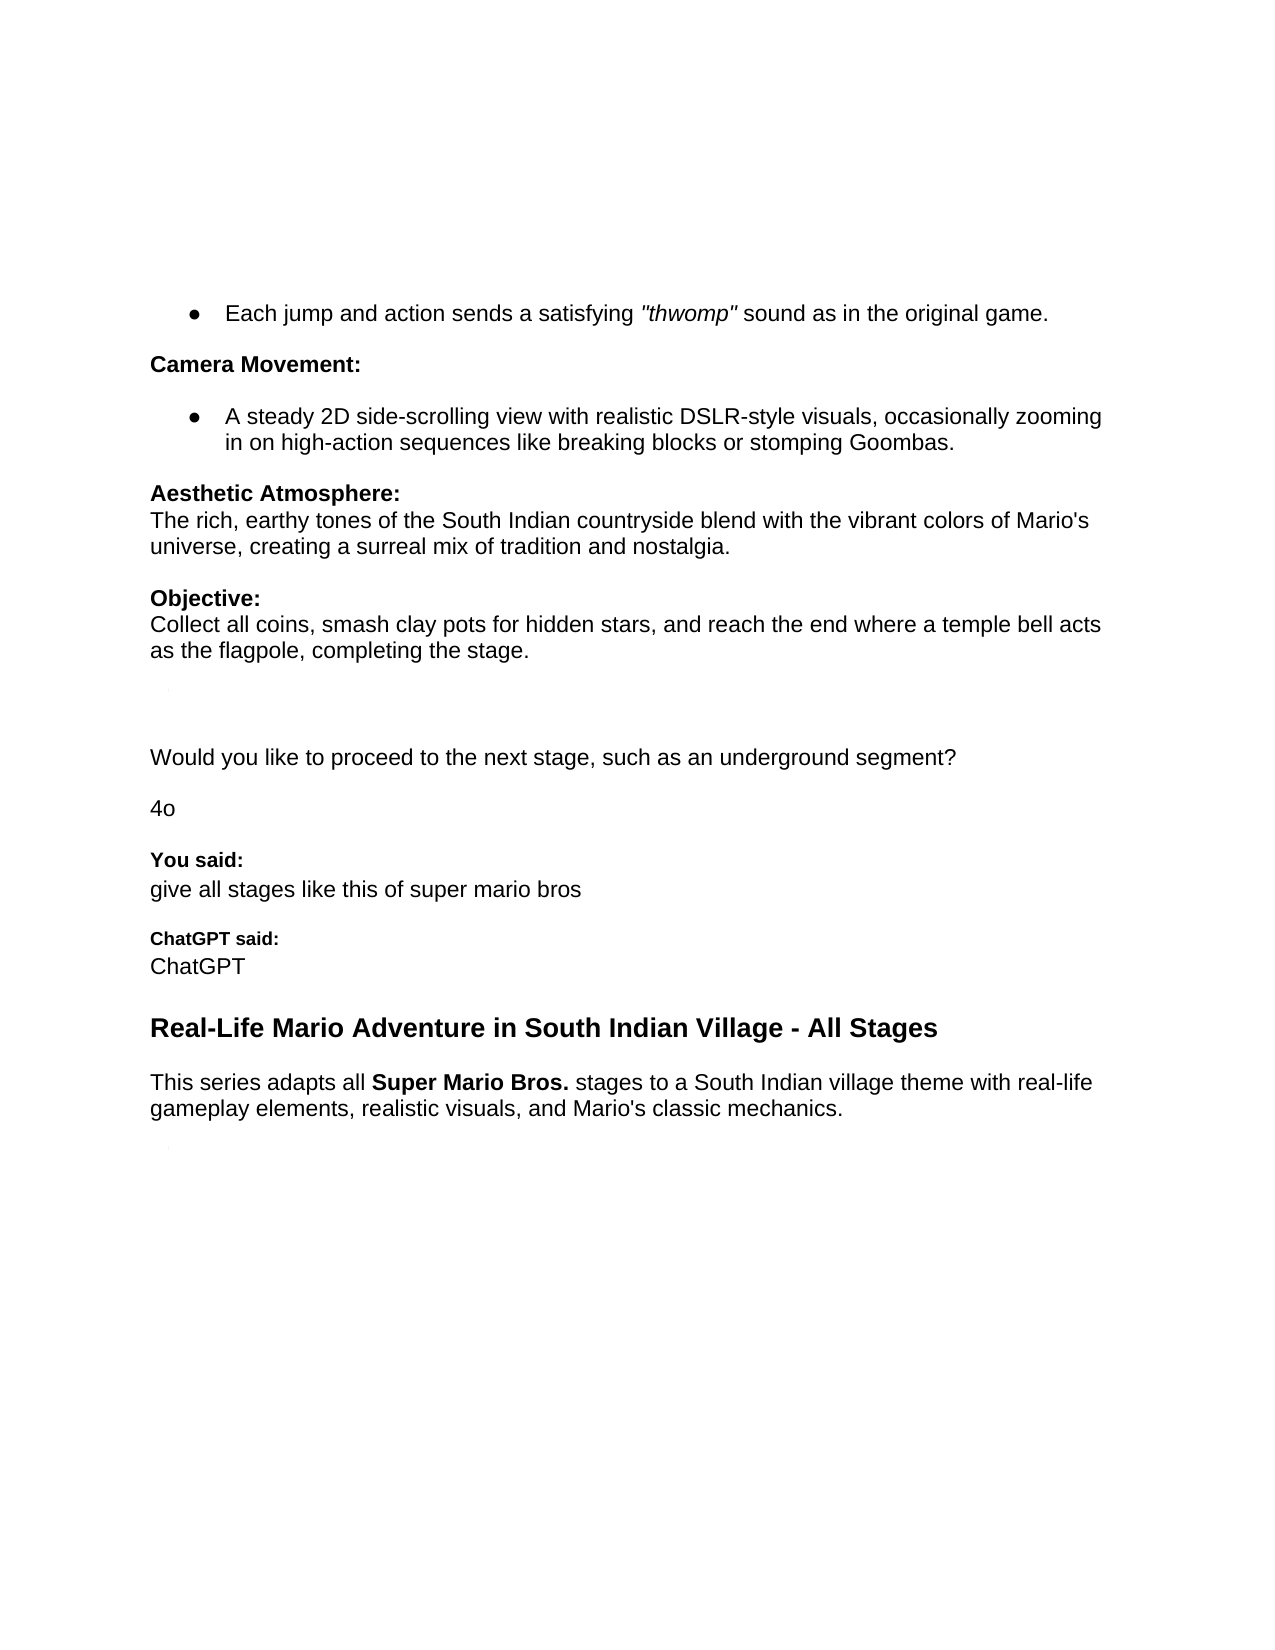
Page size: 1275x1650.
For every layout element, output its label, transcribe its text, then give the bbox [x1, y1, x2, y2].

text Would you like to proceed to the next stage, such as an underground segment? [150, 744, 1125, 770]
subtitle ChatGPT said: [150, 927, 1125, 949]
list Each jump and action sends a satisfying "thwomp" sound as in the original game. [187, 300, 1125, 326]
list A steady 2D side-scrolling view with realistic DSLR-style visuals, occasionally zooming in on high-action sequences like breaking blocks or stomping Goombas. [187, 403, 1125, 455]
text This series adapts all Super Mario Bros. stages to a South Indian village theme with real-life gameplay elements, realistic visuals, and Mario's classic mechanics. [150, 1069, 1125, 1121]
text give all stages like this of super mario bros [150, 876, 1125, 903]
text 4o [150, 795, 1125, 821]
text ChatGPT [150, 953, 1125, 979]
text Aesthetic Atmosphere: The rich, earthy tones of the South Indian countryside blend with the vibrant colors of Mario's universe, creating a surreal mix of tradition and nostalgia. [150, 480, 1125, 559]
text Camera Movement: [150, 351, 1125, 378]
subtitle Real-Life Mario Adventure in South Indian Village - All Stages [150, 1012, 1125, 1044]
subtitle You said: [150, 848, 1125, 872]
text Objective: Collect all coins, smash clay pots for hidden stars, and reach the end where a temple bell acts as the flagpole, completing the stage. [150, 584, 1125, 663]
